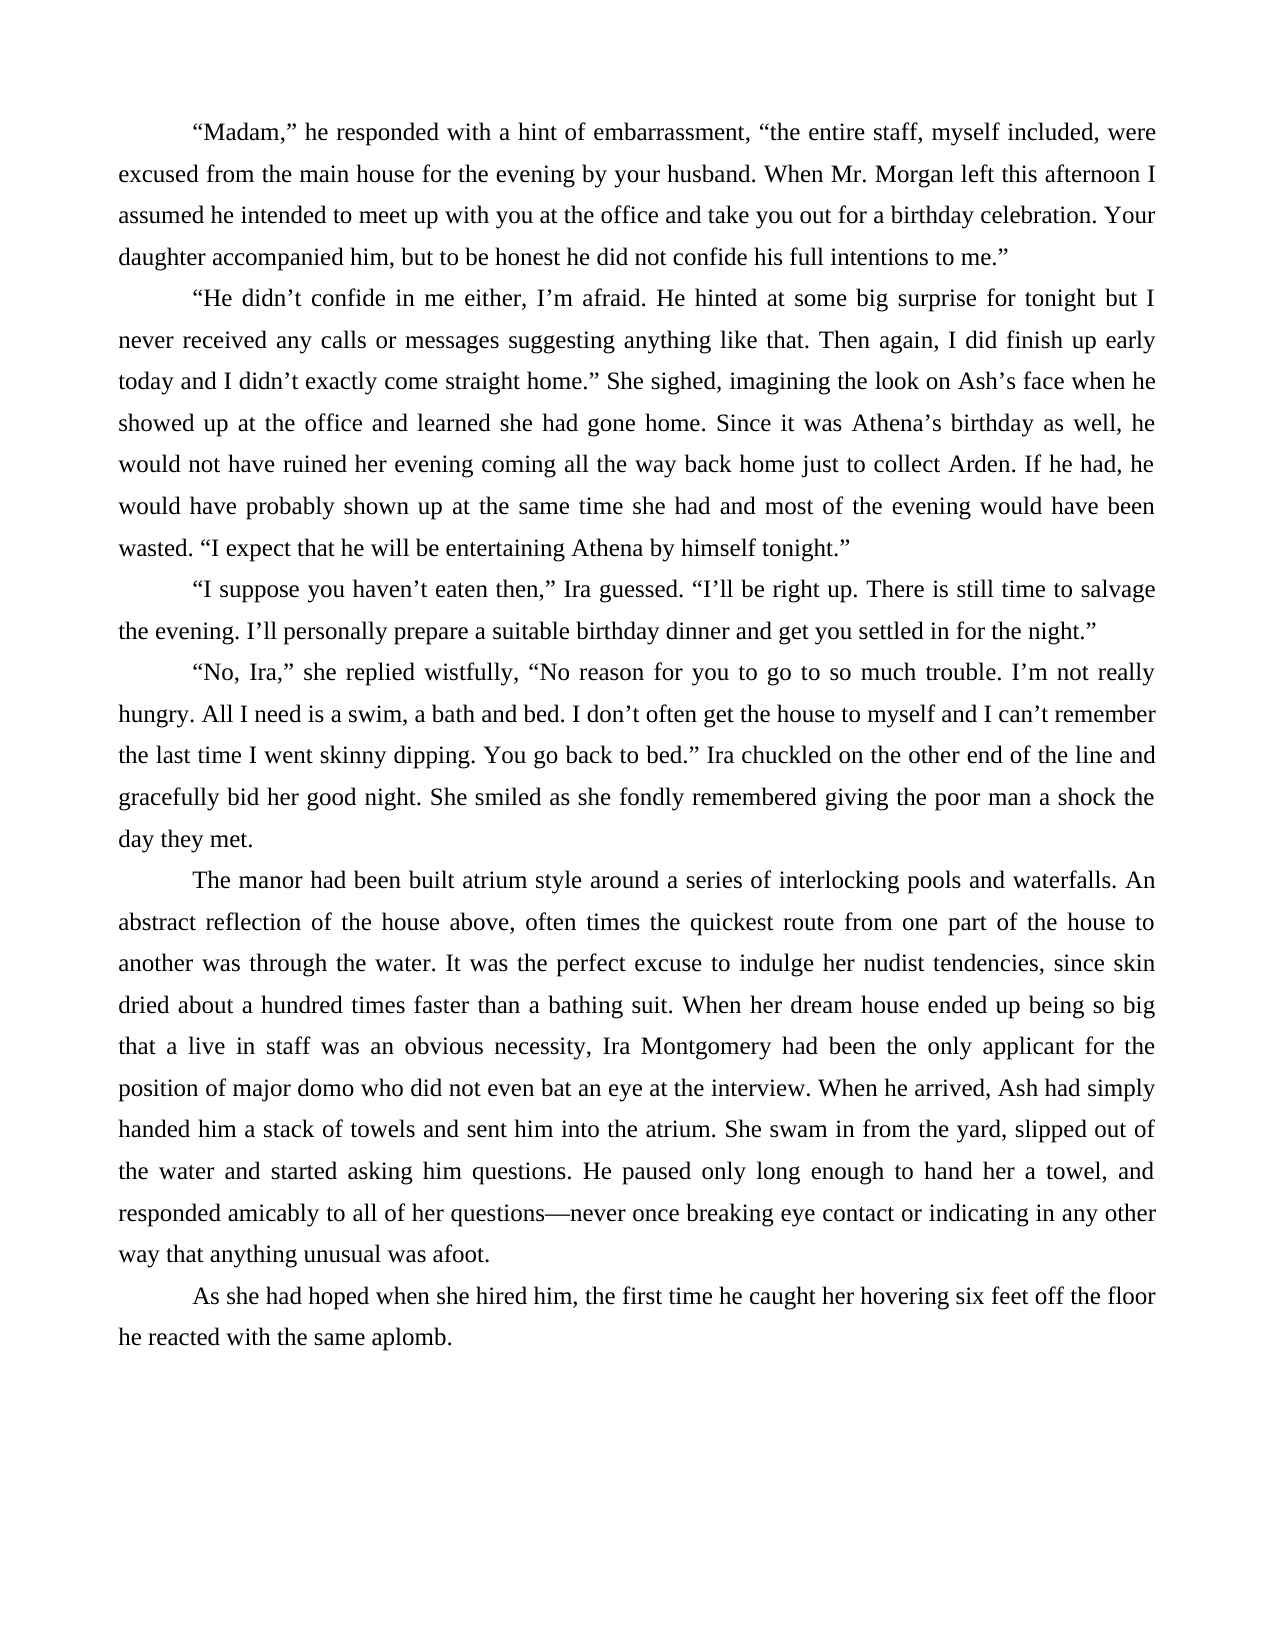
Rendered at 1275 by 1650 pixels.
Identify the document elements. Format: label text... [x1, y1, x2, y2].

text As she had hoped when she hired him, the first time he caught her hovering six feet off the floor he reacted with the same aplomb. [118, 1282, 1157, 1351]
text “I suppose you haven’t eaten then,” Ira guessed. “I’ll be right up. There is still time to salvage the evening. I’ll personally prepare a suitable birthday dinner and get you settled in for the night.” [118, 575, 1157, 644]
text The manor had been built atrium style around a series of interlocking pools and waterfalls. An abstract reflection of the house above, often times the quickest route from one part of the house to another was through the water. It was the perfect excuse to indulge her nudist tendencies, since skin dried about a hundred times faster than a bathing suit. When her dream house ended up being so big that a live in staff was an obvious necessity, Ira Montgomery had been the only applicant for the position of major domo who did not even bat an eye at the interview. When he arrived, Ash had simply handed him a stack of towels and sent him into the atrium. She swam in from the yard, slipped out of the water and started asking him questions. He paused only long enough to hand her a towel, and responded amicably to all of her questions—never once breaking eye contact or indicating in any other way that anything unusual was afoot. [118, 866, 1157, 1268]
text “Madam,” he responded with a hint of embarrassment, “the entire staff, myself included, were excused from the main house for the evening by your husband. When Mr. Morgan left this afternoon I assumed he intended to meet up with you at the office and take you out for a birthday celebration. Your daughter accompanied him, but to be honest he did not confide his full intentions to me.” [118, 118, 1157, 271]
text “He didn’t confide in me either, I’m afraid. He hinted at some big surprise for tonight but I never received any calls or messages suggesting anything like that. Then again, I did finish up early today and I didn’t exactly come straight home.” She sighed, imagining the look on Ash’s face when he showed up at the office and learned she had gone home. Since it was Athena’s birthday as well, he would not have ruined her evening coming all the way back home just to collect Arden. If he had, he would have probably shown up at the same time she had and most of the evening would have been wasted. “I expect that he will be entertaining Athena by himself tonight.” [118, 284, 1157, 561]
text “No, Ira,” she replied wistfully, “No reason for you to go to so much trouble. I’m not really hungry. All I need is a swim, a bath and bed. I don’t often get the house to myself and I can’t remember the last time I went skinny dipping. You go back to bed.” Ira chuckled on the other end of the line and gracefully bid her good night. She smiled as she fondly remembered giving the poor man a shock the day they met. [118, 658, 1157, 852]
